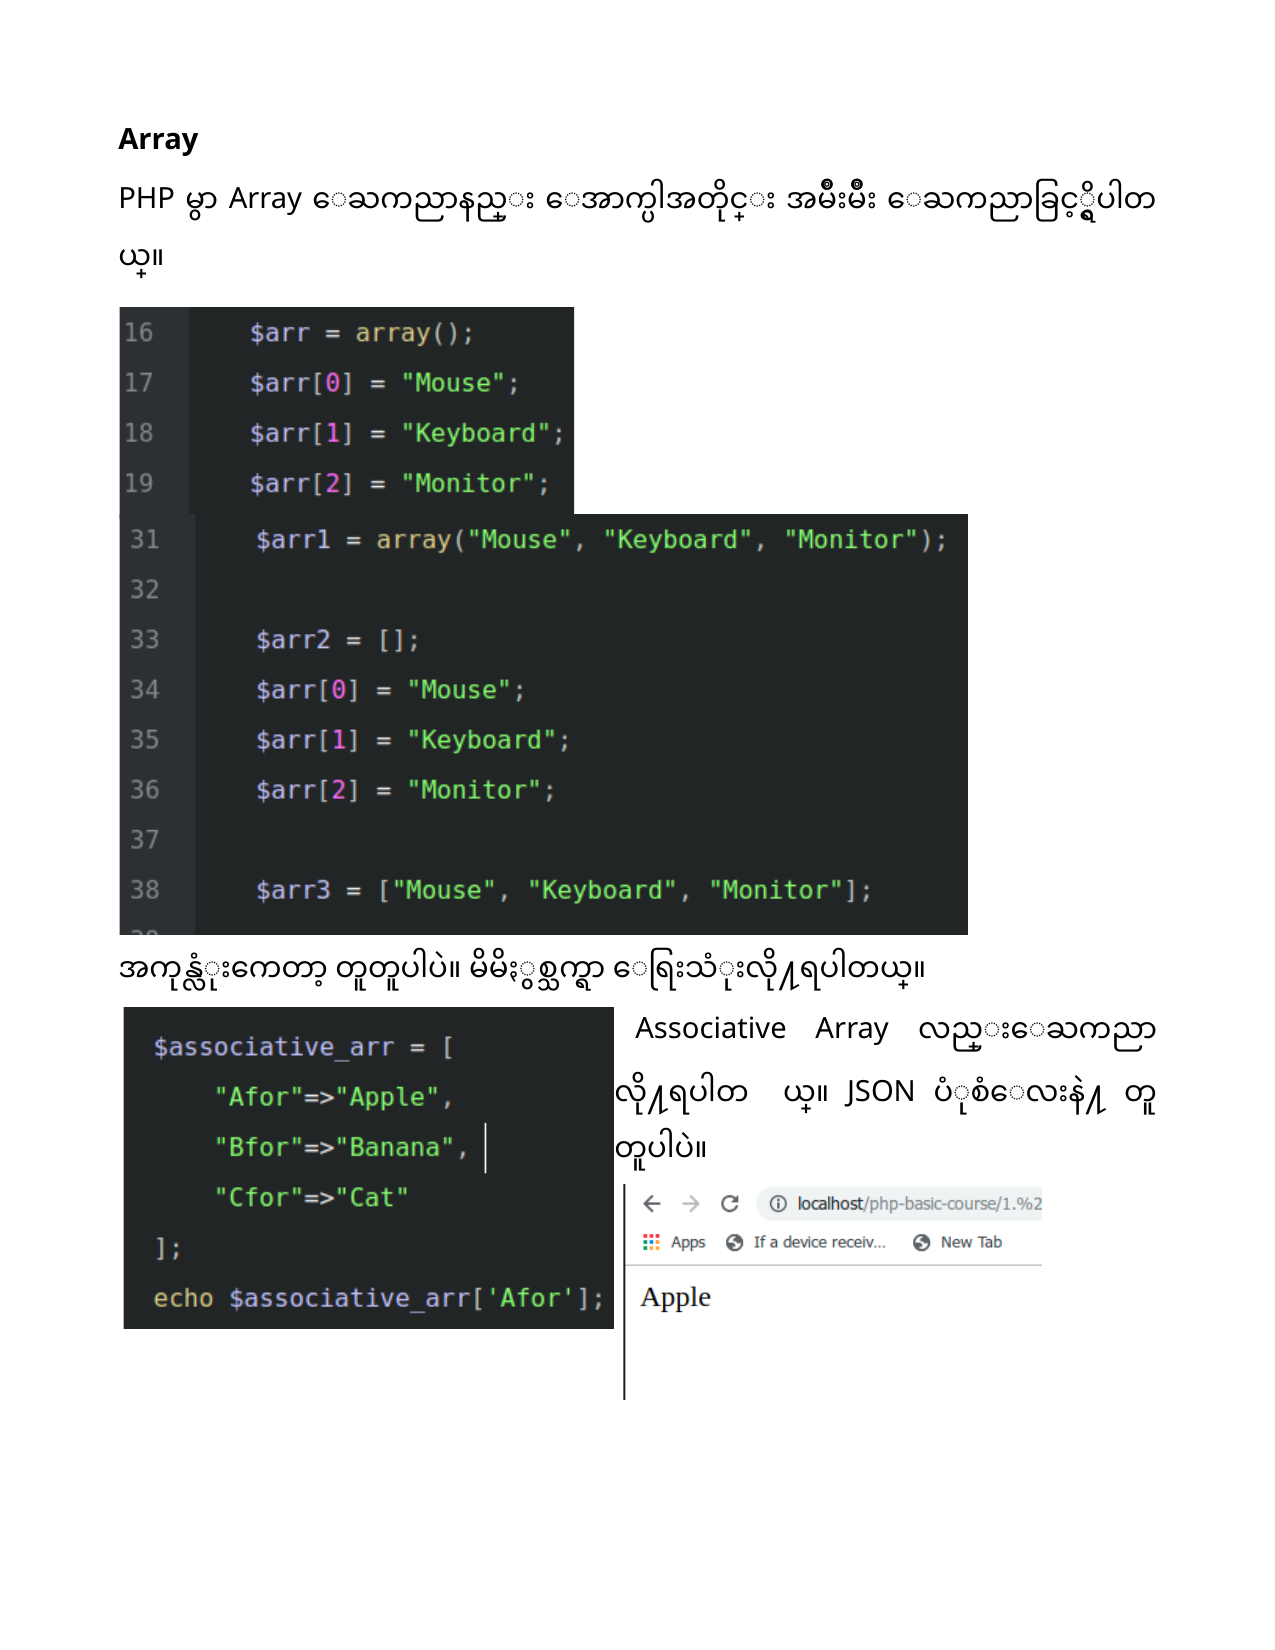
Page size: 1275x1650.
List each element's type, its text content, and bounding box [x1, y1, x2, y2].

text Array [118, 118, 1157, 158]
text အကုန္လံုးကေတာ့ တူတူပါပဲ။ မိမိႏွစ္သက္ရာ ေရြးသံုးလို႔ရပါတယ္။ [653, 951, 1157, 989]
picture [623, 1184, 1042, 1400]
text Associative Array လည္းေႀကညာလို႔ရပါတ ယ္။ JSON ပံုစံေလးနဲ႔ တူတူပါပဲ။ [614, 1008, 1157, 1170]
picture [123, 1007, 614, 1329]
text အကုန္လံုးကေတာ့ တူတူပါပဲ။ မိမိႏွစ္သက္ရာ ေရြးသံုးလို႔ရပါတယ္။ [118, 951, 652, 989]
text PHP မွာ Array ေႀကညာနည္း ေအာက္ပါအတိုင္း အမ်ိဳးမ်ိဳး ေႀကညာခြင့္ရွိပါတယ္။ [118, 178, 1157, 278]
picture [119, 307, 968, 935]
